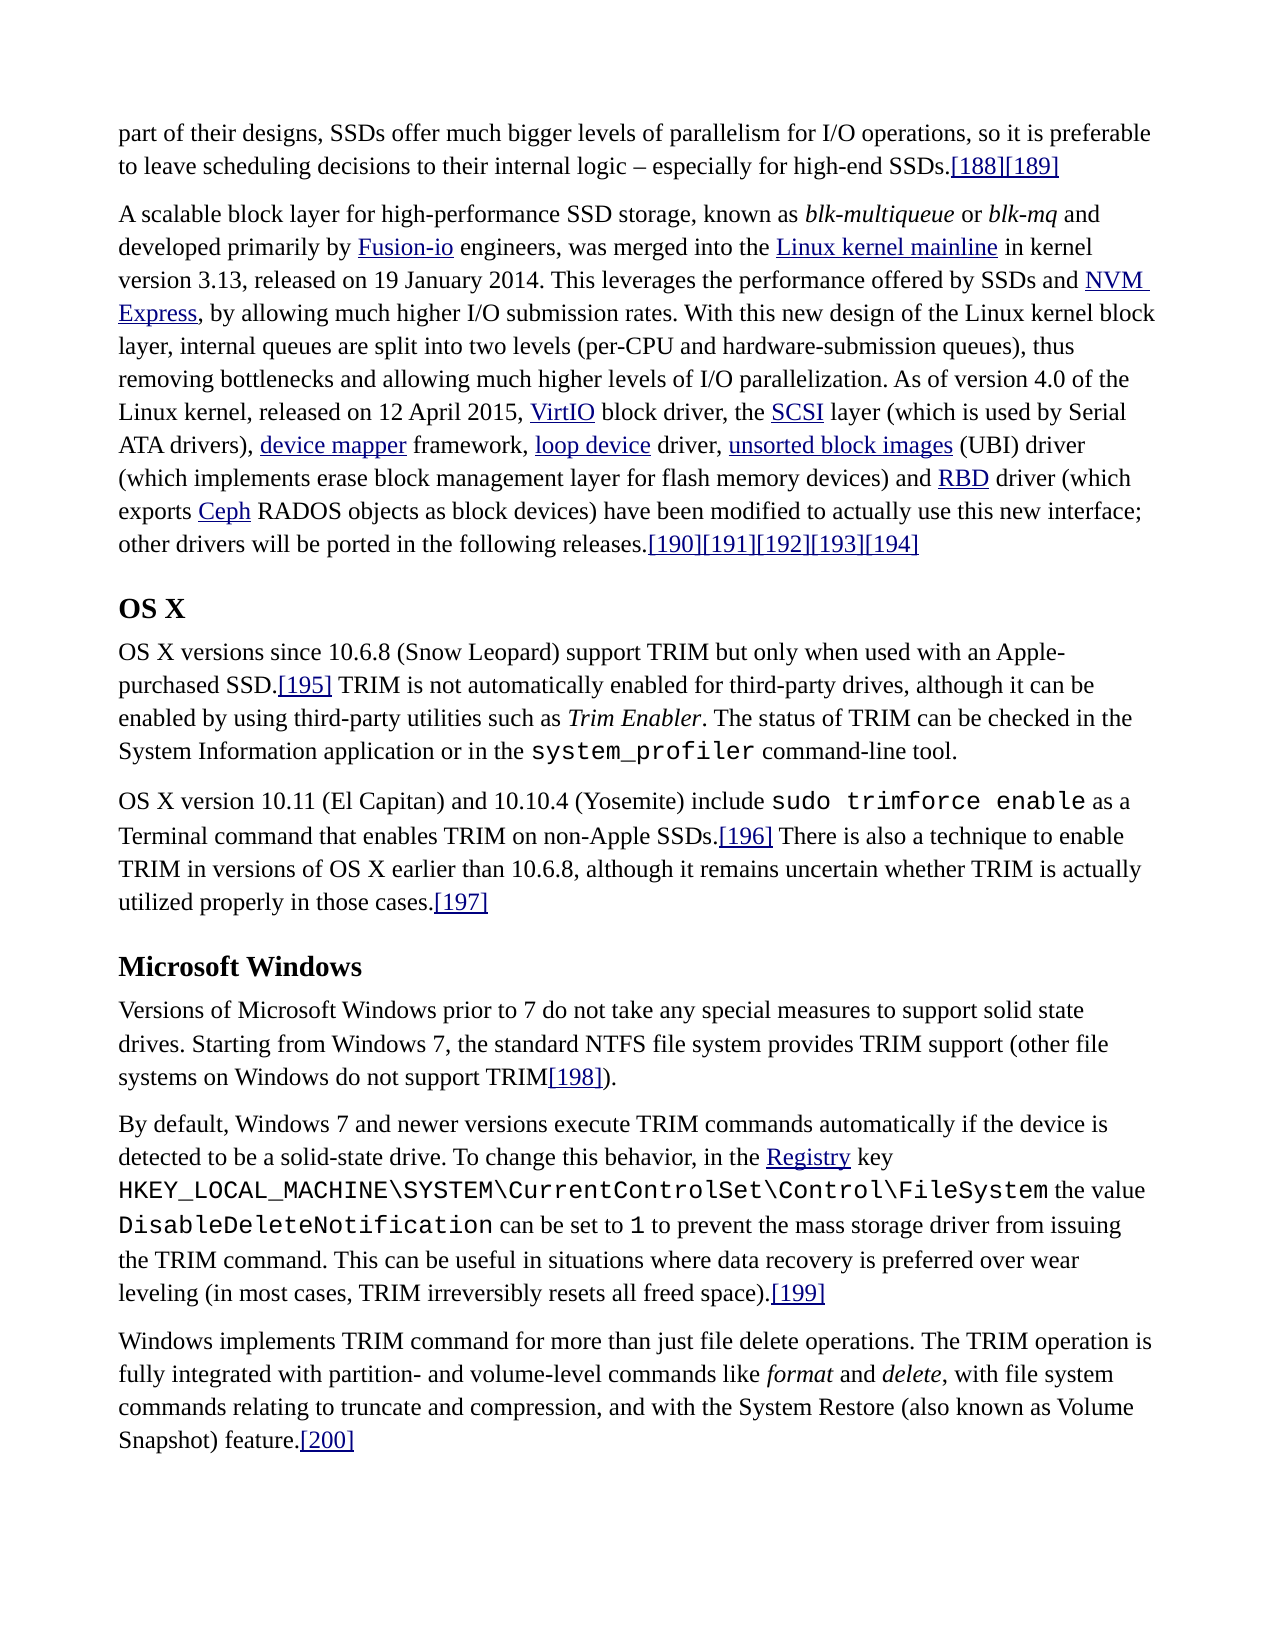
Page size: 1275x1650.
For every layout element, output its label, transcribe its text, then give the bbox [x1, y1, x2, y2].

text OS X version 10.11 (El Capitan) and 10.10.4 (Yosemite) include sudo trimforce enable as a Terminal command that enables TRIM on non-Apple SSDs.[196] There is also a technique to enable TRIM in versions of OS X earlier than 10.6.8, although it remains uncertain whether TRIM is actually utilized properly in those cases.[197] [118, 786, 1157, 916]
text Versions of Microsoft Windows prior to 7 do not take any special measures to support solid state drives. Starting from Windows 7, the standard NTFS file system provides TRIM support (other file systems on Windows do not support TRIM[198]). [118, 996, 1157, 1090]
subtitle Microsoft Windows [118, 949, 1157, 983]
text OS X versions since 10.6.8 (Snow Leopard) support TRIM but only when used with an Apple-purchased SSD.[195] TRIM is not automatically enabled for third-party drives, although it can be enabled by using third-party utilities such as Trim Enabler. The status of TRIM can be checked in the System Information application or in the system_profiler command-line tool. [118, 637, 1157, 767]
text part of their designs, SSDs offer much bigger levels of parallelism for I/O operations, so it is preferable to leave scheduling decisions to their internal logic – especially for high-end SSDs.[188][189] [118, 118, 1157, 180]
subtitle OS X [118, 591, 1157, 625]
text A scalable block layer for high-performance SSD storage, known as blk-multiqueue or blk-mq and developed primarily by Fusion-io engineers, was merged into the Linux kernel mainline in kernel version 3.13, released on 19 January 2014. This leverages the performance offered by SSDs and NVM Express, by allowing much higher I/O submission rates. With this new design of the Linux kernel block layer, internal queues are split into two levels (per-CPU and hardware-submission queues), thus removing bottlenecks and allowing much higher levels of I/O parallelization. As of version 4.0 of the Linux kernel, released on 12 April 2015, VirtIO block driver, the SCSI layer (which is used by Serial ATA drivers), device mapper framework, loop device driver, unsorted block images (UBI) driver (which implements erase block management layer for flash memory devices) and RBD driver (which exports Ceph RADOS objects as block devices) have been modified to actually use this new interface; other drivers will be ported in the following releases.[190][191][192][193][194] [118, 199, 1157, 558]
text Windows implements TRIM command for more than just file delete operations. The TRIM operation is fully integrated with partition- and volume-level commands like format and delete, with file system commands relating to truncate and compression, and with the System Restore (also known as Volume Snapshot) feature.[200] [118, 1326, 1157, 1454]
text By default, Windows 7 and newer versions execute TRIM commands automatically if the device is detected to be a solid-state drive. To change this behavior, in the Registry key HKEY_LOCAL_MACHINE\SYSTEM\CurrentControlSet\Control\FileSystem the value DisableDeleteNotification can be set to 1 to prevent the mass storage driver from issuing the TRIM command. This can be useful in situations where data recovery is preferred over wear leveling (in most cases, TRIM irreversibly resets all freed space).[199] [118, 1109, 1157, 1307]
